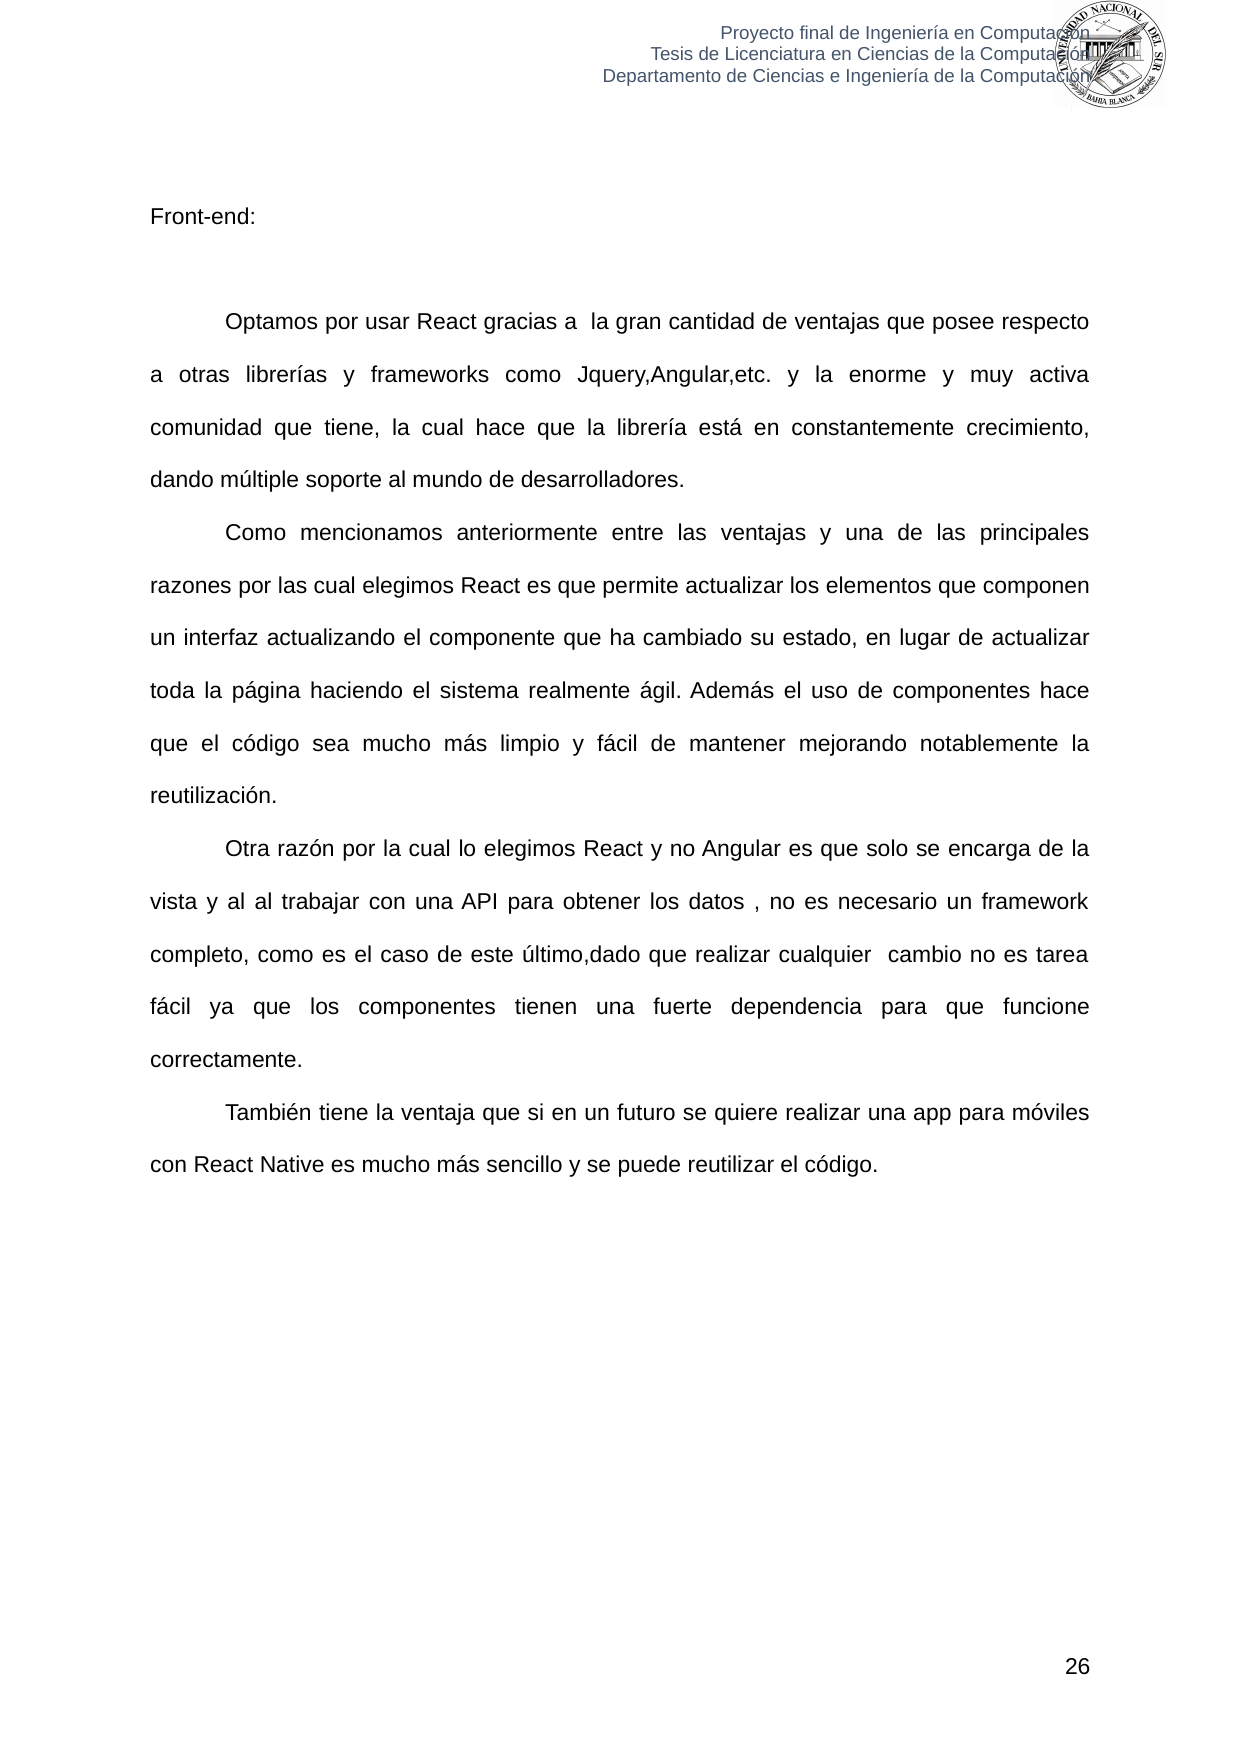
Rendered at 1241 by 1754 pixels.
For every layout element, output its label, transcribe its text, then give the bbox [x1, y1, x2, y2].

text Otra razón por la cual lo elegimos React y no Angular es que solo se encarga de la vista y al al trabajar con una API para obtener los datos , no es necesario un framework completo, como es el caso de este último,dado que realizar cualquier cambio no es tarea fácil ya que los componentes tienen una fuerte dependencia para que funcione correctamente. [150, 835, 1090, 1072]
text Optamos por usar React gracias a la gran cantidad de ventajas que posee respecto a otras librerías y frameworks como Jquery,Angular,etc. y la enorme y muy activa comunidad que tiene, la cual hace que la librería está en constantemente crecimiento, dando múltiple soporte al mundo de desarrolladores. [150, 308, 1090, 493]
text Como mencionamos anteriormente entre las ventajas y una de las principales razones por las cual elegimos React es que permite actualizar los elementos que componen un interfaz actualizando el componente que ha cambiado su estado, en lugar de actualizar toda la página haciendo el sistema realmente ágil. Además el uso de componentes hace que el código sea mucho más limpio y fácil de mantener mejorando notablemente la reutilización. [150, 519, 1090, 809]
picture [1053, 0, 1167, 108]
text También tiene la ventaja que si en un futuro se quiere realizar una app para móviles con React Native es mucho más sencillo y se puede reutilizar el código. [150, 1099, 1090, 1178]
text Front-end: [150, 203, 1090, 229]
